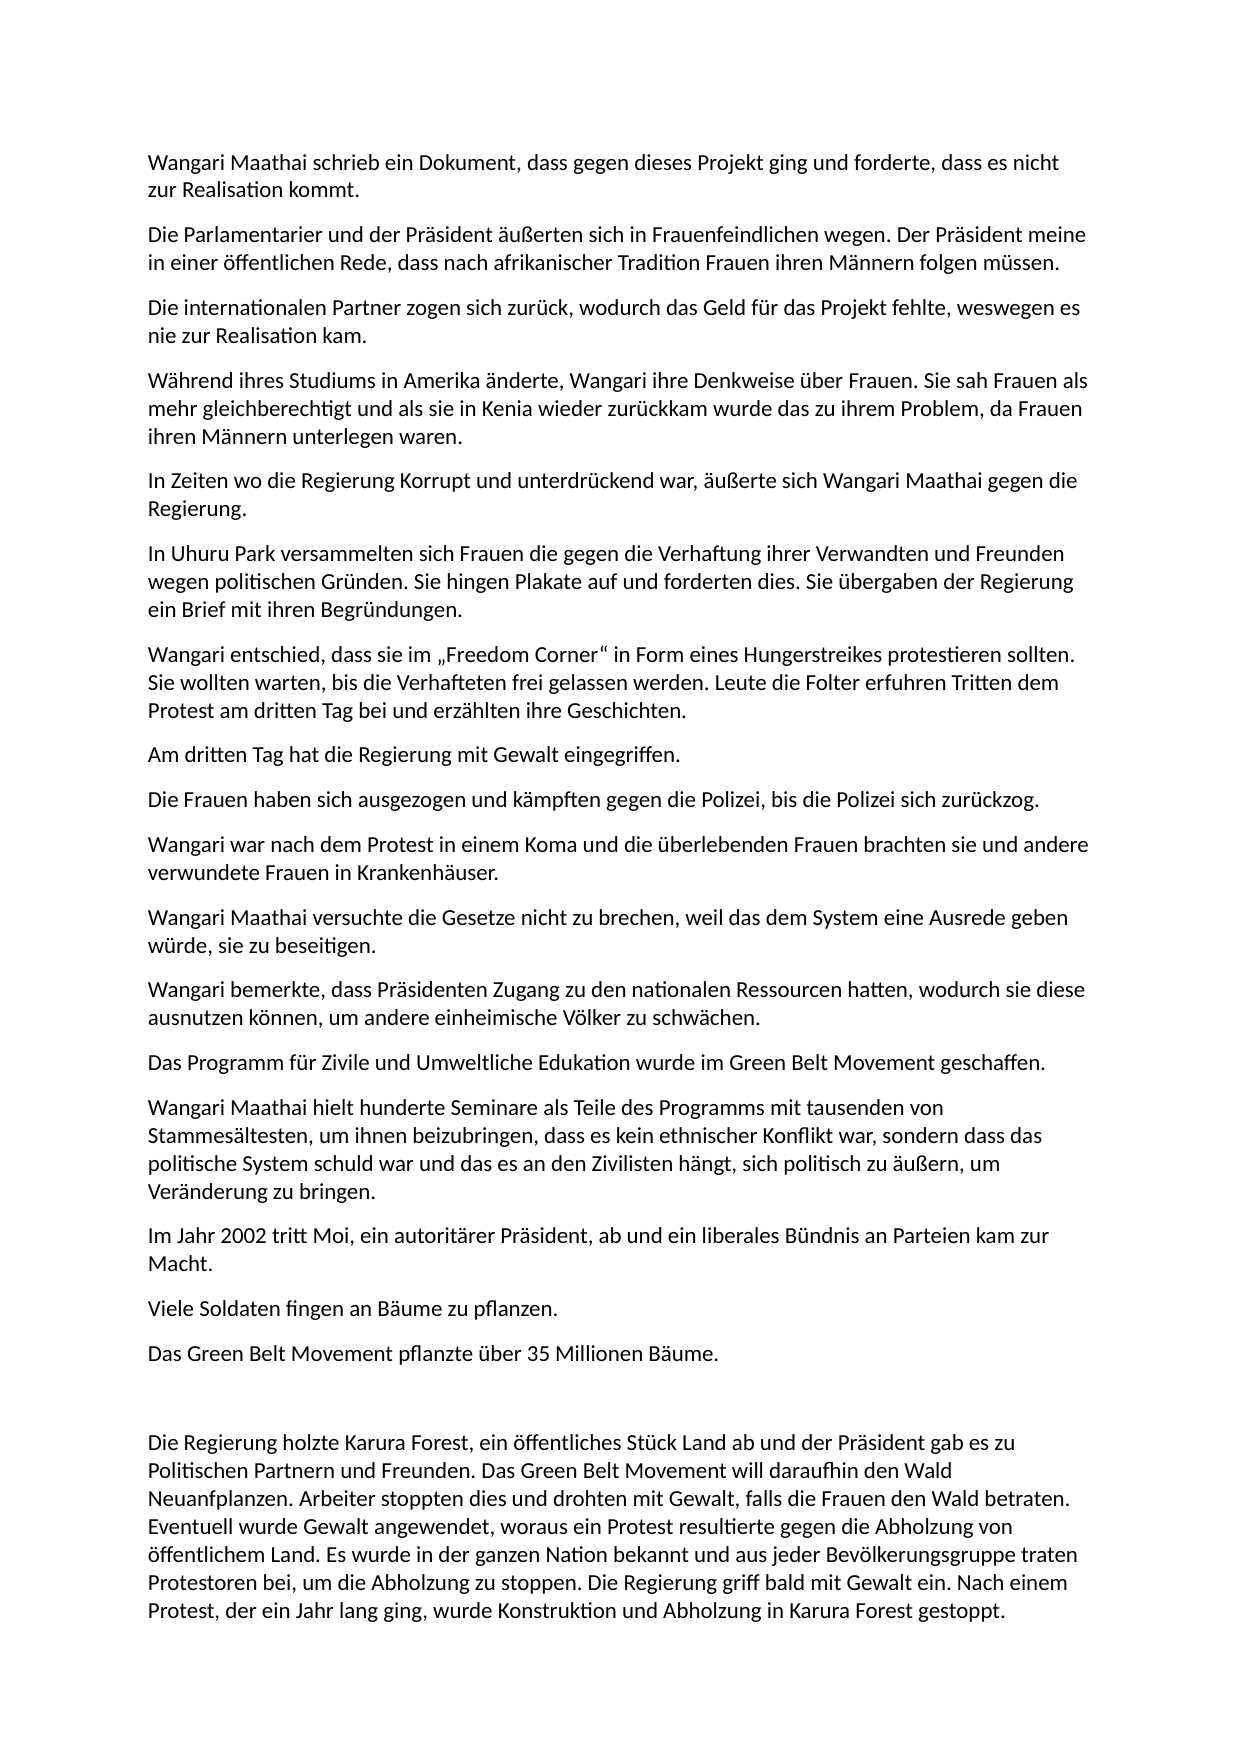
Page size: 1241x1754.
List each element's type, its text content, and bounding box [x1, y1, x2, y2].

text Wangari entschied, dass sie im „Freedom Corner“ in Form eines Hungerstreikes protestieren sollten. Sie wollten warten, bis die Verhafteten frei gelassen werden. Leute die Folter erfuhren Tritten dem Protest am dritten Tag bei und erzählten ihre Geschichten. [148, 640, 1093, 724]
text Die Parlamentarier und der Präsident äußerten sich in Frauenfeindlichen wegen. Der Präsident meine in einer öffentlichen Rede, dass nach afrikanischer Tradition Frauen ihren Männern folgen müssen. [148, 220, 1093, 276]
text In Zeiten wo die Regierung Korrupt und unterdrückend war, äußerte sich Wangari Maathai gegen die Regierung. [148, 466, 1093, 522]
text Während ihres Studiums in Amerika änderte, Wangari ihre Denkweise über Frauen. Sie sah Frauen als mehr gleichberechtigt und als sie in Kenia wieder zurückkam wurde das zu ihrem Problem, da Frauen ihren Männern unterlegen waren. [148, 366, 1093, 450]
text Die Regierung holzte Karura Forest, ein öffentliches Stück Land ab und der Präsident gab es zu Politischen Partnern und Freunden. Das Green Belt Movement will daraufhin den Wald Neuanfplanzen. Arbeiter stoppten dies und drohten mit Gewalt, falls die Frauen den Wald betraten. Eventuell wurde Gewalt angewendet, woraus ein Protest resultierte gegen die Abholzung von öffentlichem Land. Es wurde in der ganzen Nation bekannt und aus jeder Bevölkerungsgruppe traten Protestoren bei, um die Abholzung zu stoppen. Die Regierung griff bald mit Gewalt ein. Nach einem Protest, der ein Jahr lang ging, wurde Konstruktion und Abholzung in Karura Forest gestoppt. [148, 1428, 1093, 1624]
text Wangari bemerkte, dass Präsidenten Zugang zu den nationalen Ressourcen hatten, wodurch sie diese ausnutzen können, um andere einheimische Völker zu schwächen. [148, 975, 1093, 1031]
text Im Jahr 2002 tritt Moi, ein autoritärer Präsident, ab und ein liberales Bündnis an Parteien kam zur Macht. [148, 1222, 1093, 1278]
text Wangari war nach dem Protest in einem Koma und die überlebenden Frauen brachten sie und andere verwundete Frauen in Krankenhäuser. [148, 830, 1093, 886]
text Wangari Maathai schrieb ein Dokument, dass gegen dieses Projekt ging und forderte, dass es nicht zur Realisation kommt. [148, 148, 1093, 204]
text Wangari Maathai versuchte die Gesetze nicht zu brechen, weil das dem System eine Ausrede geben würde, sie zu beseitigen. [148, 903, 1093, 959]
text Das Programm für Zivile und Umweltliche Edukation wurde im Green Belt Movement geschaffen. [148, 1048, 1093, 1076]
text Die Frauen haben sich ausgezogen und kämpften gegen die Polizei, bis die Polizei sich zurückzog. [148, 785, 1093, 813]
text Viele Soldaten fingen an Bäume zu pflanzen. [148, 1294, 1093, 1322]
text Am dritten Tag hat die Regierung mit Gewalt eingegriffen. [148, 741, 1093, 769]
text Wangari Maathai hielt hunderte Seminare als Teile des Programms mit tausenden von Stammesältesten, um ihnen beizubringen, dass es kein ethnischer Konflikt war, sondern dass das politische System schuld war und das es an den Zivilisten hängt, sich politisch zu äußern, um Veränderung zu bringen. [148, 1093, 1093, 1205]
text In Uhuru Park versammelten sich Frauen die gegen die Verhaftung ihrer Verwandten und Freunden wegen politischen Gründen. Sie hingen Plakate auf und forderten dies. Sie übergaben der Regierung ein Brief mit ihren Begründungen. [148, 539, 1093, 623]
text Das Green Belt Movement pflanzte über 35 Millionen Bäume. [148, 1339, 1093, 1367]
text Die internationalen Partner zogen sich zurück, wodurch das Geld für das Projekt fehlte, weswegen es nie zur Realisation kam. [148, 293, 1093, 349]
